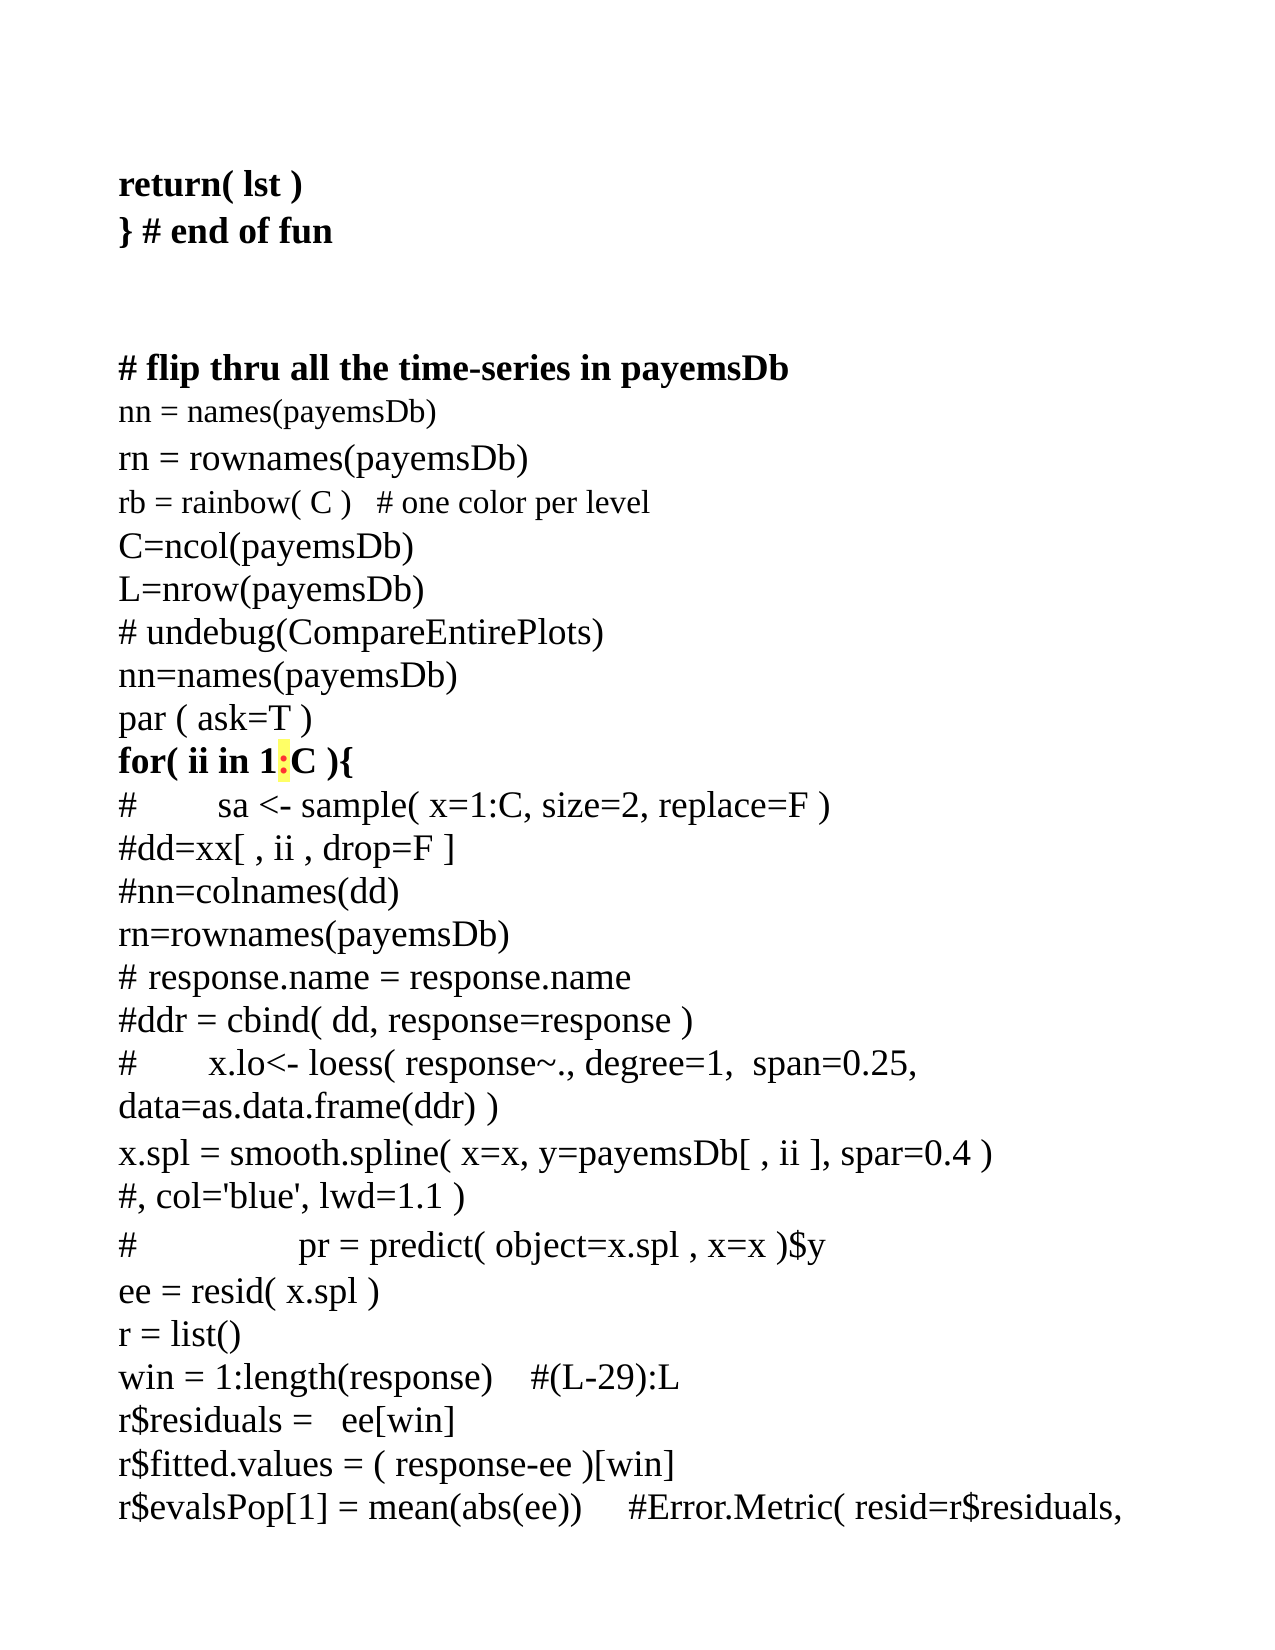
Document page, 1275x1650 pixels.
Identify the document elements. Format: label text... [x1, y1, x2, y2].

text #dd=xx[ , ii , drop=F ] [118, 825, 1157, 868]
text C=ncol(payemsDb) [118, 523, 1157, 566]
text #ddr = cbind( dd, response=response ) [118, 998, 1157, 1041]
text L=nrow(payemsDb) [118, 566, 1157, 609]
text r = list() [118, 1312, 1157, 1355]
text r$fitted.values = ( response-ee )[win] [118, 1441, 1157, 1484]
text # pr = predict( object=x.spl , x=x )$y [118, 1222, 1157, 1266]
text rn=rownames(payemsDb) [118, 911, 1157, 954]
text r$residuals = ee[win] [118, 1398, 1157, 1441]
text nn = names(payemsDb) [118, 391, 1157, 430]
text # x.lo<- loess( response~., degree=1, span=0.25, data=as.data.frame(ddr) ) [118, 1041, 1157, 1127]
text for( ii in 1:C ){ [118, 739, 1157, 782]
text rb = rainbow( C ) # one color per level [118, 482, 1157, 520]
text } # end of fun [118, 209, 1157, 252]
text # flip thru all the time-series in payemsDb [118, 345, 1157, 388]
text rn = rownames(payemsDb) [118, 436, 1157, 479]
text ee = resid( x.spl ) [118, 1268, 1157, 1312]
text win = 1:length(response) #(L-29):L [118, 1355, 1157, 1398]
text x.spl = smooth.spline( x=x, y=payemsDb[ , ii ], spar=0.4 ) #, col='blue', lwd=1.1 ) [118, 1130, 1157, 1216]
text return( lst ) [118, 161, 1157, 204]
text #nn=colnames(dd) [118, 868, 1157, 911]
text # undebug(CompareEntirePlots) [118, 609, 1157, 653]
text # sa <- sample( x=1:C, size=2, replace=F ) [118, 782, 1157, 825]
text # response.name = response.name [118, 954, 1157, 998]
text nn=names(payemsDb) [118, 653, 1157, 696]
text par ( ask=T ) [118, 696, 1157, 739]
text r$evalsPop[1] = mean(abs(ee)) #Error.Metric( resid=r$residuals, [118, 1484, 1157, 1527]
